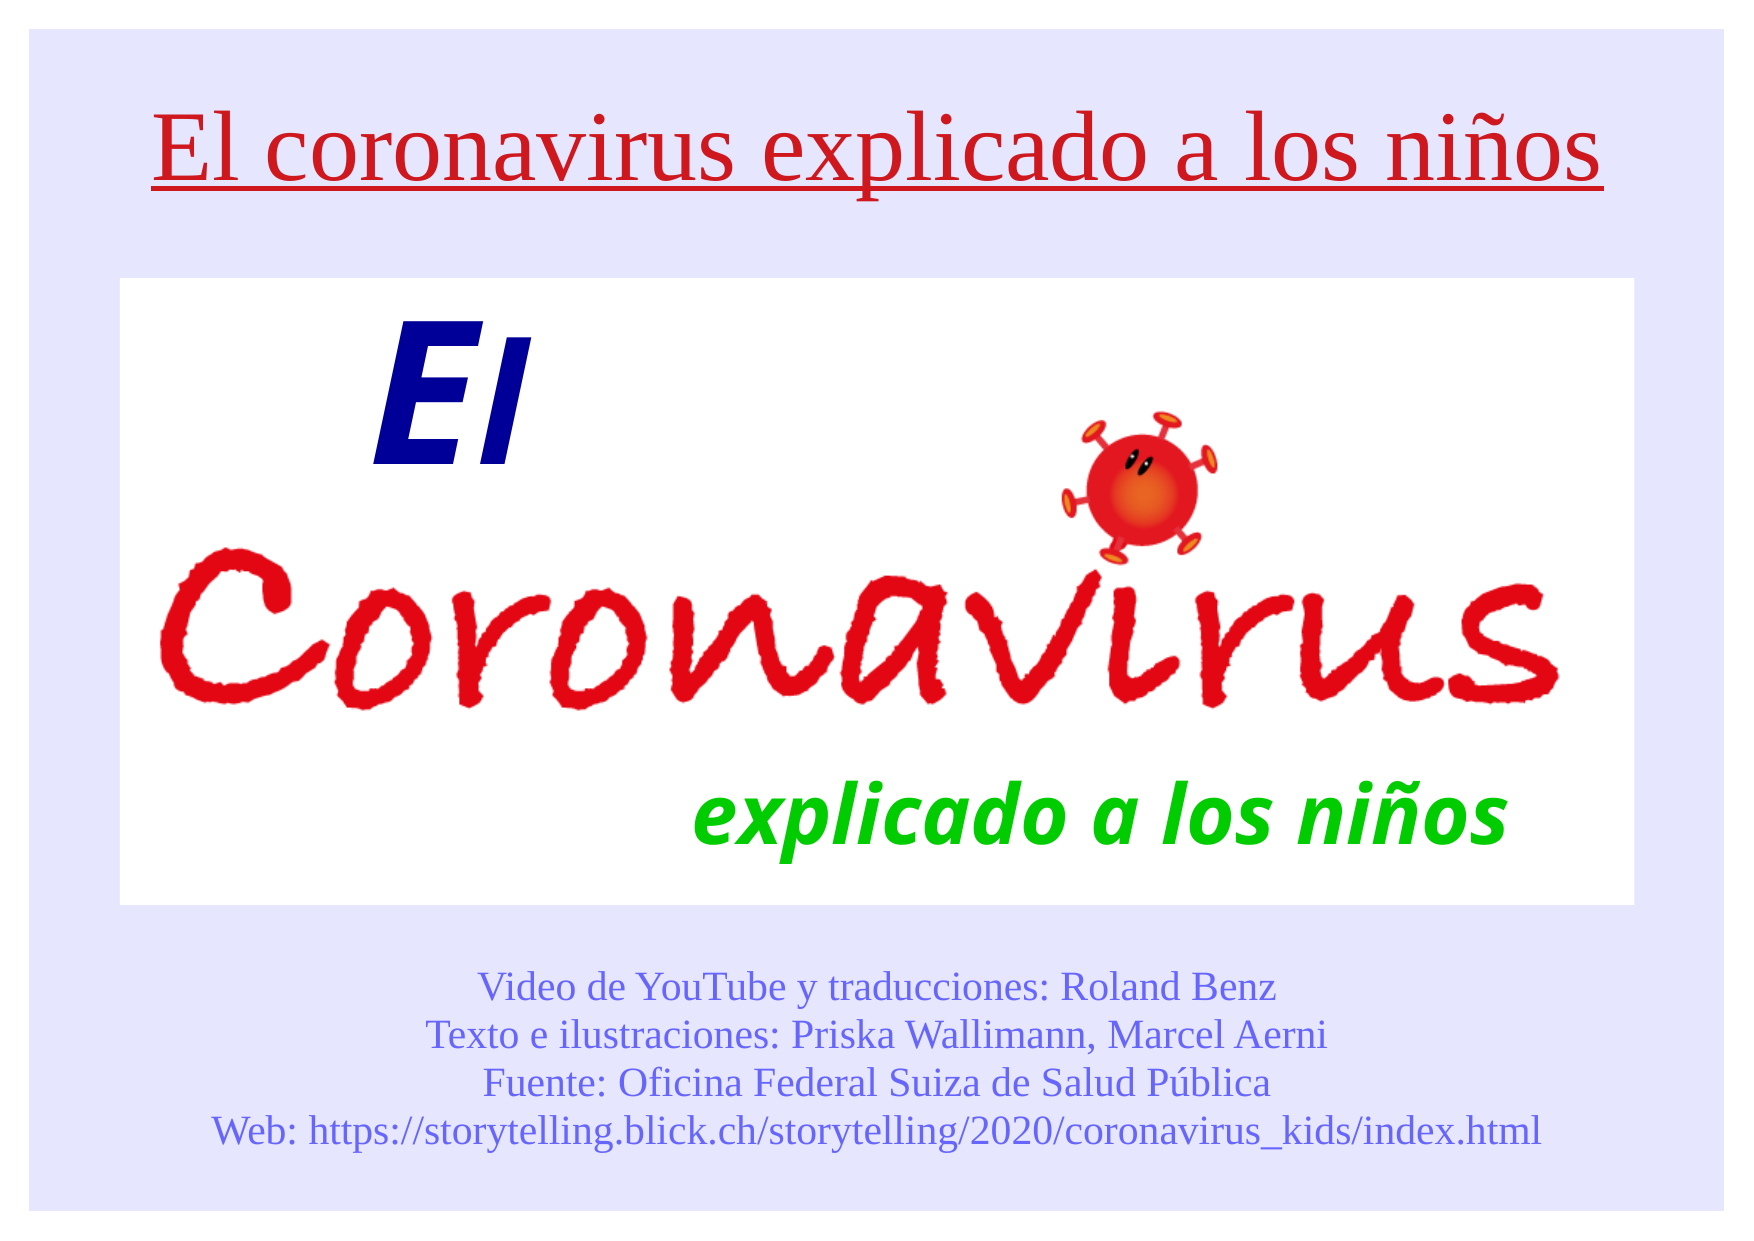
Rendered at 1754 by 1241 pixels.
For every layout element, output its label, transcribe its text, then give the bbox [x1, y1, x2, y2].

picture [119, 278, 1635, 905]
text Video de YouTube y traducciones: Roland Benz Texto e ilustraciones: Priska Wallimann, Marcel Aerni Fuente: Oficina Federal Suiza de Salud Pública Web: https://storytelling.blick.ch/storytelling/2020/coronavirus_kids/index.html [29, 962, 1724, 1153]
text El coronavirus explicado a los niños [29, 87, 1724, 202]
